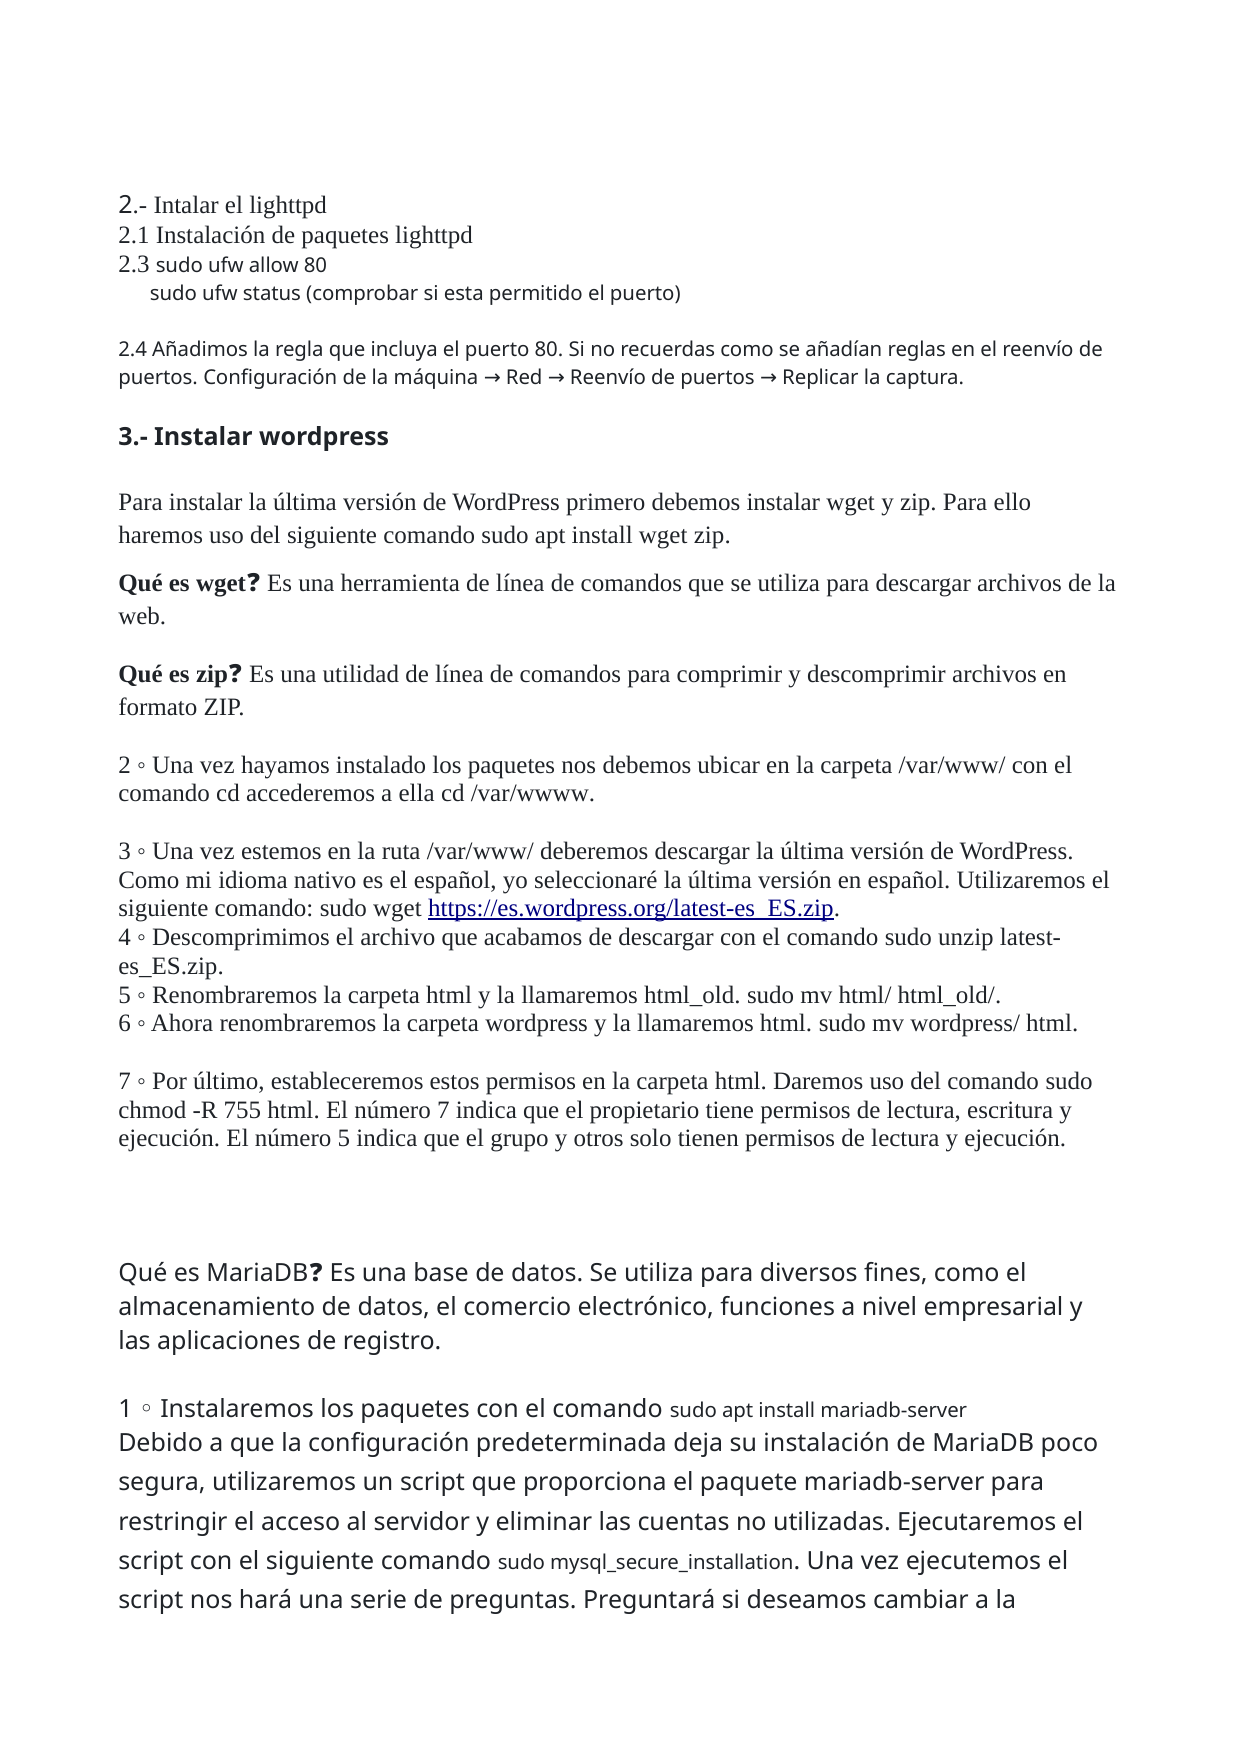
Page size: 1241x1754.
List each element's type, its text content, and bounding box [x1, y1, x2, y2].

text Qué es zip❓ Es una utilidad de línea de comandos para comprimir y descomprimir archivos en formato ZIP. [118, 659, 1122, 721]
text 2.4 Añadimos la regla que incluya el puerto 80. Si no recuerdas como se añadían reglas en el reenvío de puertos. Configuración de la máquina → Red → Reenvío de puertos → Replicar la captura. [118, 335, 1122, 390]
text 2 ◦ Una vez hayamos instalado los paquetes nos debemos ubicar en la carpeta /var/www/ con el comando cd accederemos a ella cd /var/wwww. [118, 750, 1122, 807]
text 3.- Instalar wordpress [118, 419, 1122, 453]
text Qué es wget❓ Es una herramienta de línea de comandos que se utiliza para descargar archivos de la web. [118, 568, 1122, 629]
text sudo ufw status (comprobar si esta permitido el puerto) [118, 278, 1122, 306]
text 1 ◦ Instalaremos los paquetes con el comando sudo apt install mariadb-server [118, 1391, 1122, 1425]
text Para instalar la última versión de WordPress primero debemos instalar wget y zip. Para ello haremos uso del siguiente comando sudo apt install wget zip. [118, 487, 1122, 549]
text 4 ◦ Descomprimimos el archivo que acabamos de descargar con el comando sudo unzip latest-es_ES.zip. [118, 922, 1122, 980]
text Debido a que la configuración predeterminada deja su instalación de MariaDB poco segura, utilizaremos un script que proporciona el paquete mariadb-server para restringir el acceso al servidor y eliminar las cuentas no utilizadas. Ejecutaremos el script con el siguiente comando sudo mysql_secure_installation. Una vez ejecutemos el script nos hará una serie de preguntas. Preguntará si deseamos cambiar a la [118, 1425, 1122, 1616]
text 3 ◦ Una vez estemos en la ruta /var/www/ deberemos descargar la última versión de WordPress. Como mi idioma nativo es el español, yo seleccionaré la última versión en español. Utilizaremos el siguiente comando: sudo wget https://es.wordpress.org/latest-es_ES.zip. [118, 836, 1122, 922]
text Qué es MariaDB❓ Es una base de datos. Se utiliza para diversos fines, como el almacenamiento de datos, el comercio electrónico, funciones a nivel empresarial y las aplicaciones de registro. [118, 1254, 1122, 1357]
text 2.1 Instalación de paquetes lighttpd [118, 220, 1122, 249]
text 7 ◦ Por último, estableceremos estos permisos en la carpeta html. Daremos uso del comando sudo chmod -R 755 html. El número 7 indica que el propietario tiene permisos de lectura, escritura y ejecución. El número 5 indica que el grupo y otros solo tienen permisos de lectura y ejecución. [118, 1066, 1122, 1152]
text 5 ◦ Renombraremos la carpeta html y la llamaremos html_old. sudo mv html/ html_old/. [118, 980, 1122, 1008]
text 2.3 sudo ufw allow 80 [118, 249, 1122, 278]
text 6 ◦ Ahora renombraremos la carpeta wordpress y la llamaremos html. sudo mv wordpress/ html. [118, 1008, 1122, 1037]
text 2.- Intalar el lighttpd [118, 186, 1122, 220]
